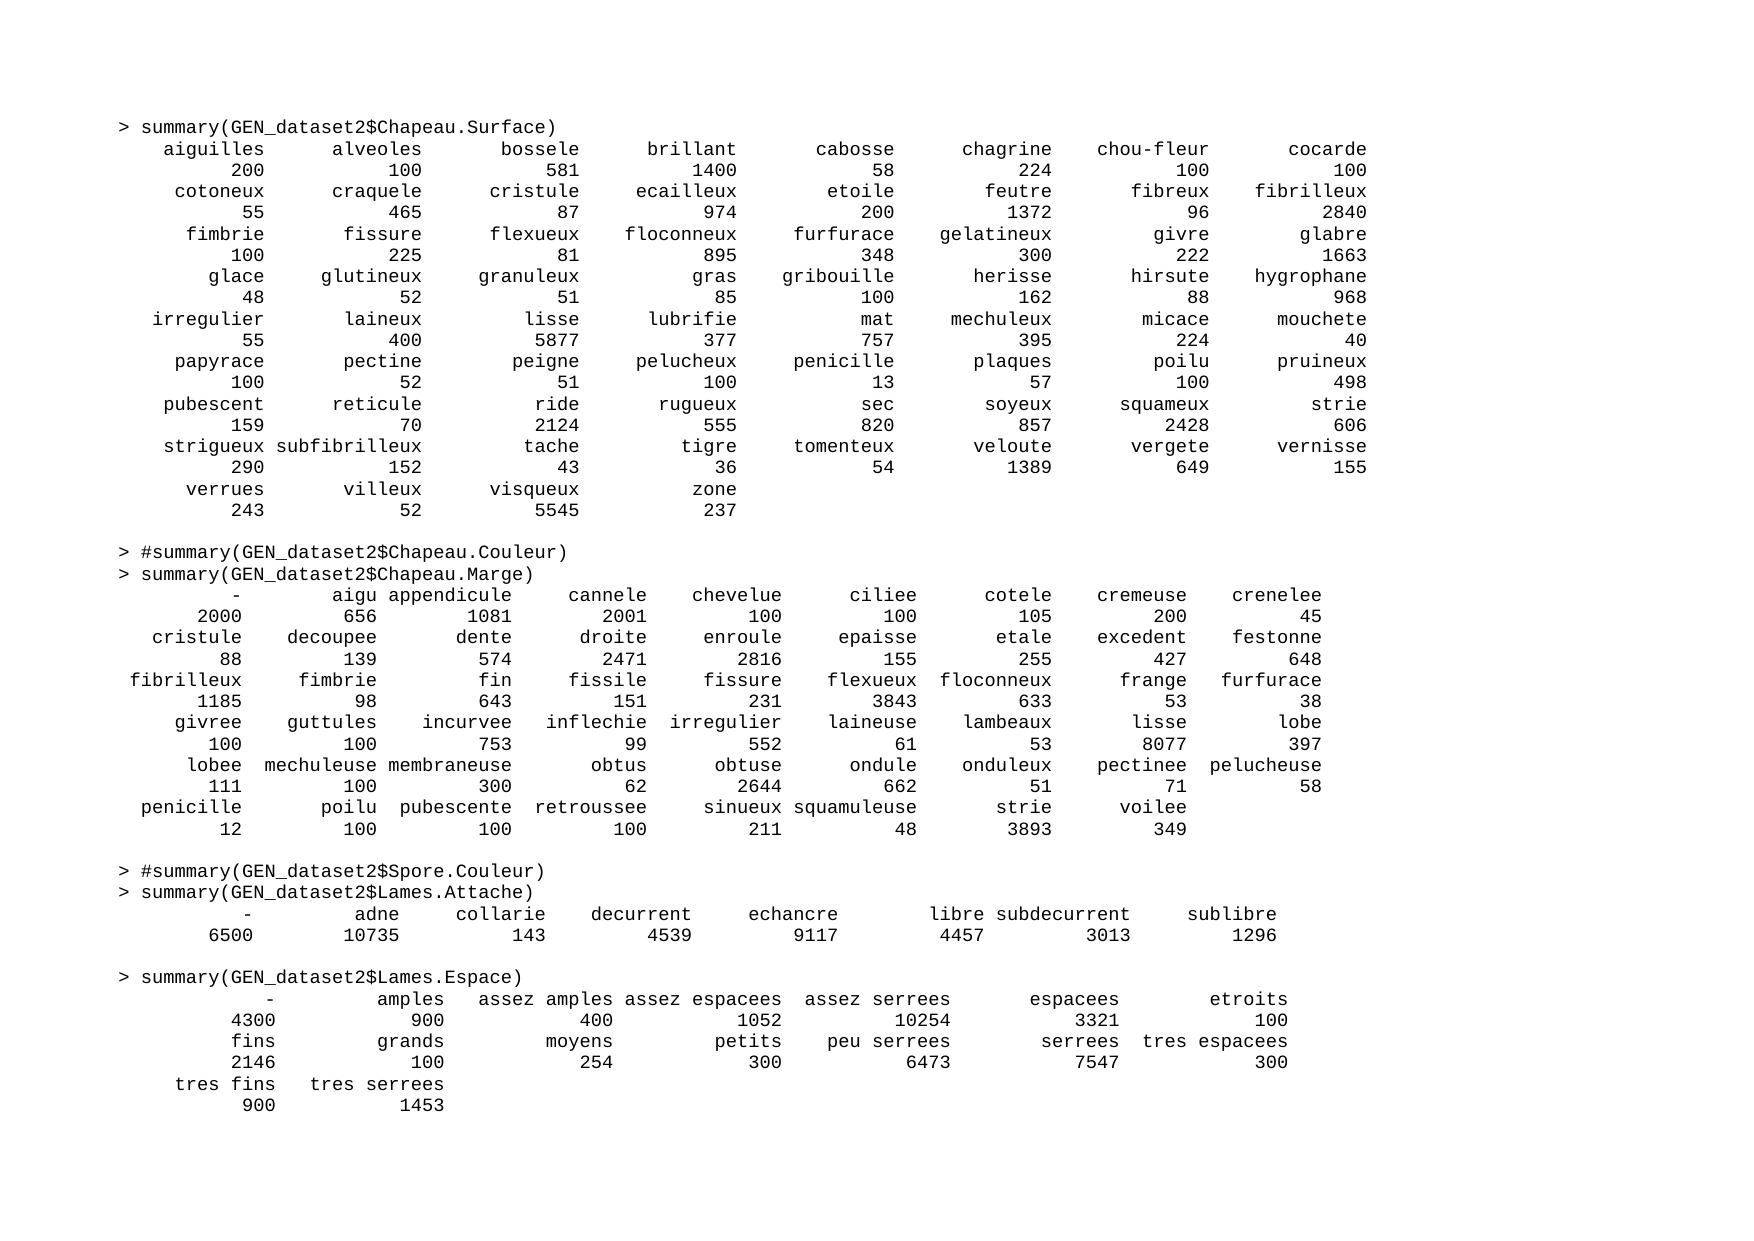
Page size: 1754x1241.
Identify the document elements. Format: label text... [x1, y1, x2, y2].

text papyrace pectine peigne pelucheux penicille plaques poilu pruineux [118, 352, 1636, 373]
text fimbrie fissure flexueux floconneux furfurace gelatineux givre glabre [118, 224, 1636, 246]
text 900 1453 [118, 1096, 1636, 1117]
text 2146 100 254 300 6473 7547 300 [118, 1053, 1636, 1074]
text penicille poilu pubescente retroussee sinueux squamuleuse strie voilee [118, 798, 1636, 819]
text > #summary(GEN_dataset2$Chapeau.Couleur) [118, 543, 1636, 564]
text - adne collarie decurrent echancre libre subdecurrent sublibre [118, 904, 1636, 926]
text irregulier laineux lisse lubrifie mat mechuleux micace mouchete [118, 309, 1636, 331]
text > summary(GEN_dataset2$Chapeau.Surface) [118, 118, 1636, 139]
text aiguilles alveoles bossele brillant cabosse chagrine chou-fleur cocarde [118, 139, 1636, 161]
text > #summary(GEN_dataset2$Spore.Couleur) [118, 862, 1636, 883]
text > summary(GEN_dataset2$Lames.Espace) [118, 968, 1636, 989]
text tres fins tres serrees [118, 1074, 1636, 1096]
text strigueux subfibrilleux tache tigre tomenteux veloute vergete vernisse [118, 437, 1636, 458]
text 100 52 51 100 13 57 100 498 [118, 373, 1636, 394]
text 55 465 87 974 200 1372 96 2840 [118, 203, 1636, 224]
text 290 152 43 36 54 1389 649 155 [118, 458, 1636, 479]
text verrues villeux visqueux zone [118, 479, 1636, 501]
text glace glutineux granuleux gras gribouille herisse hirsute hygrophane [118, 267, 1636, 288]
text 55 400 5877 377 757 395 224 40 [118, 331, 1636, 352]
text 1185 98 643 151 231 3843 633 53 38 [118, 692, 1636, 713]
text - aigu appendicule cannele chevelue ciliee cotele cremeuse crenelee [118, 586, 1636, 607]
text cotoneux craquele cristule ecailleux etoile feutre fibreux fibrilleux [118, 182, 1636, 203]
text 2000 656 1081 2001 100 100 105 200 45 [118, 607, 1636, 628]
text 48 52 51 85 100 162 88 968 [118, 288, 1636, 309]
text fins grands moyens petits peu serrees serrees tres espacees [118, 1032, 1636, 1053]
text 6500 10735 143 4539 9117 4457 3013 1296 [118, 926, 1636, 947]
text 200 100 581 1400 58 224 100 100 [118, 161, 1636, 182]
text 159 70 2124 555 820 857 2428 606 [118, 416, 1636, 437]
text cristule decoupee dente droite enroule epaisse etale excedent festonne [118, 628, 1636, 649]
text lobee mechuleuse membraneuse obtus obtuse ondule onduleux pectinee pelucheuse [118, 756, 1636, 777]
text 243 52 5545 237 [118, 501, 1636, 522]
text - amples assez amples assez espacees assez serrees espacees etroits [118, 989, 1636, 1011]
text 88 139 574 2471 2816 155 255 427 648 [118, 649, 1636, 671]
text > summary(GEN_dataset2$Lames.Attache) [118, 883, 1636, 904]
text givree guttules incurvee inflechie irregulier laineuse lambeaux lisse lobe [118, 713, 1636, 734]
text 4300 900 400 1052 10254 3321 100 [118, 1011, 1636, 1032]
text > summary(GEN_dataset2$Chapeau.Marge) [118, 564, 1636, 586]
text 111 100 300 62 2644 662 51 71 58 [118, 777, 1636, 798]
text fibrilleux fimbrie fin fissile fissure flexueux floconneux frange furfurace [118, 671, 1636, 692]
text 12 100 100 100 211 48 3893 349 [118, 819, 1636, 841]
text 100 100 753 99 552 61 53 8077 397 [118, 734, 1636, 756]
text 100 225 81 895 348 300 222 1663 [118, 246, 1636, 267]
text pubescent reticule ride rugueux sec soyeux squameux strie [118, 394, 1636, 416]
